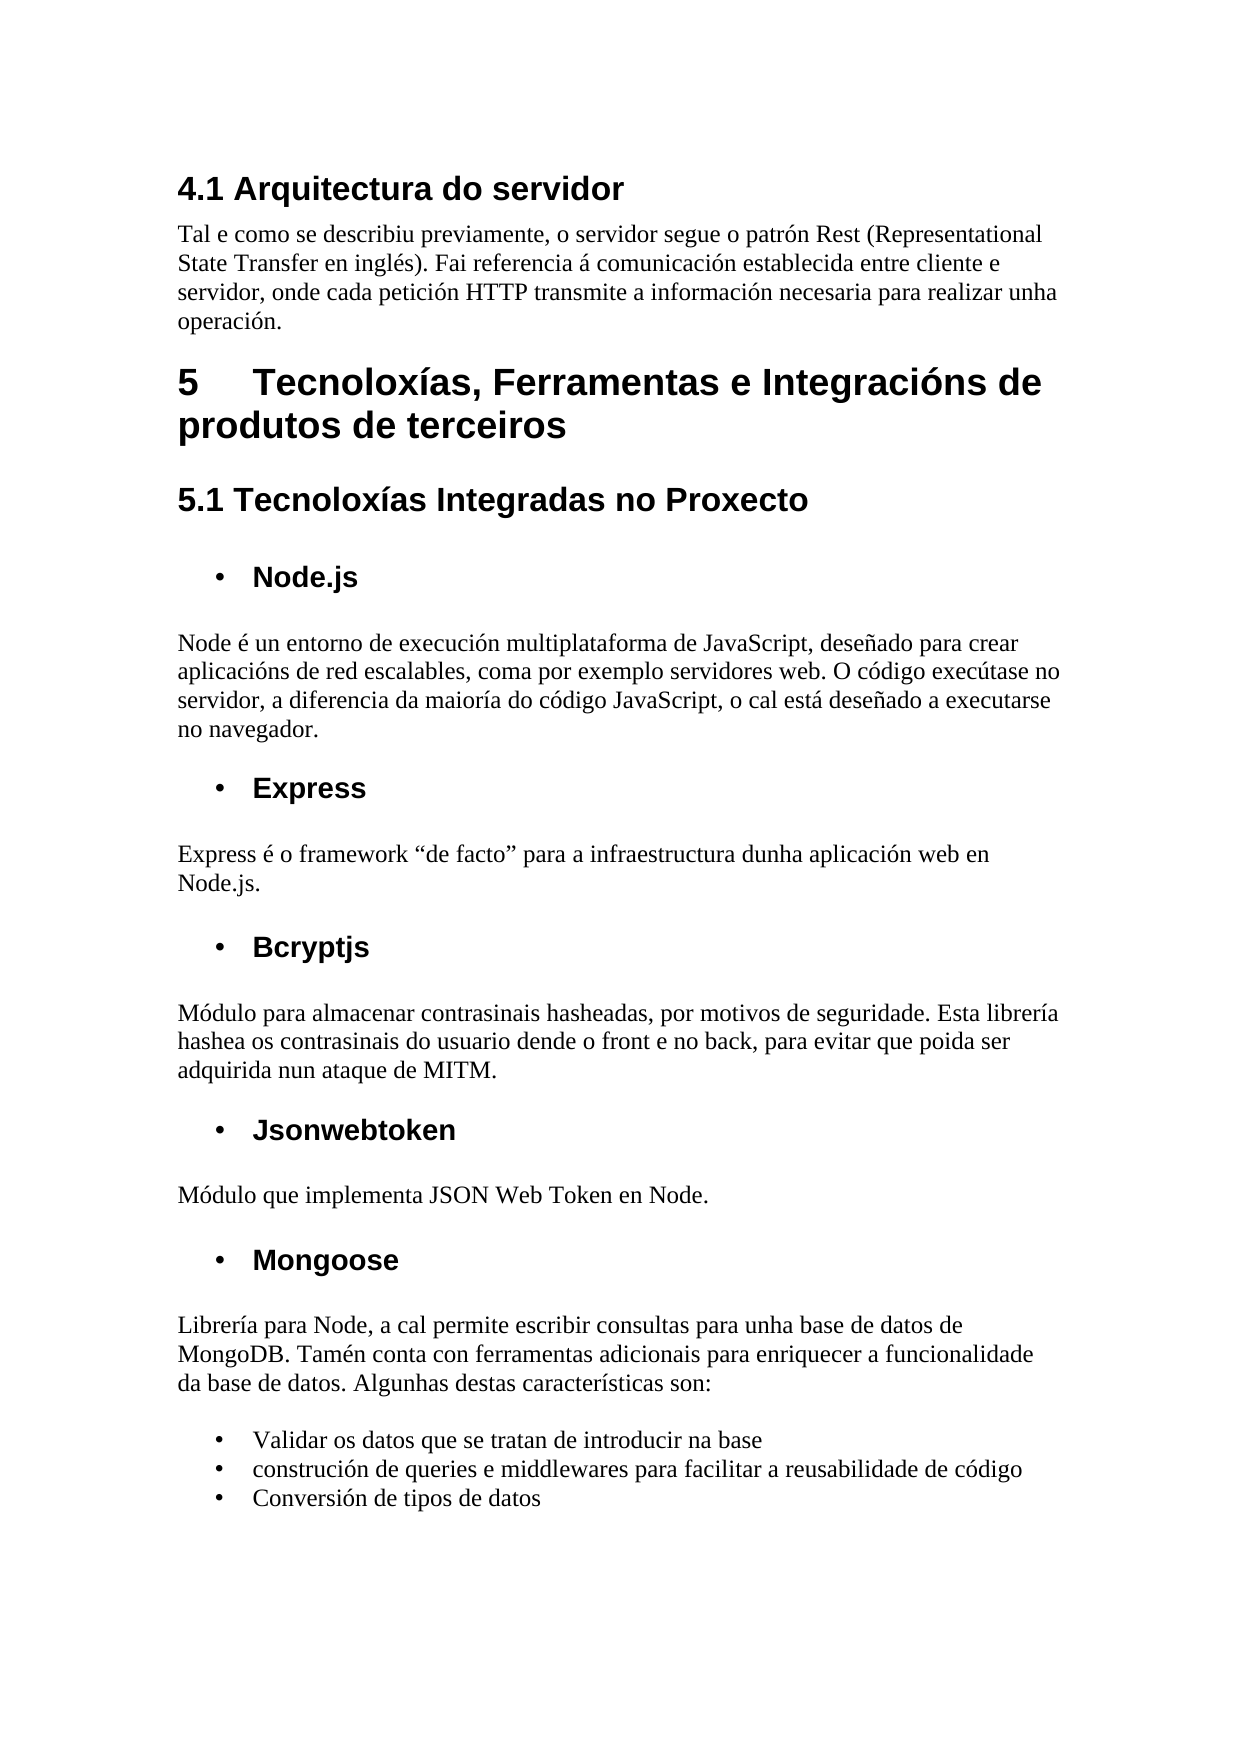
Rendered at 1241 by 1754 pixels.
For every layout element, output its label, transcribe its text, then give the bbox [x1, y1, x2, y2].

list Mongoose [215, 1243, 1063, 1276]
list Validar os datos que se tratan de introducir na base [215, 1425, 1063, 1454]
text Módulo que implementa JSON Web Token en Node. [177, 1180, 1063, 1209]
list Node.js [215, 560, 1063, 594]
list Express [215, 771, 1063, 805]
subtitle Tecnoloxías, Ferramentas e Integracións de produtos de terceiros [177, 359, 1063, 447]
list Conversión de tipos de datos [215, 1483, 1063, 1511]
text Node é un entorno de execución multiplataforma de JavaScript, deseñado para crear aplicacións de red escalables, coma por exemplo servidores web. O código execútase no servidor, a diferencia da maioría do código JavaScript, o cal está deseñado a executarse no navegador. [177, 628, 1063, 743]
text Express é o framework “de facto” para a infraestructura dunha aplicación web en Node.js. [177, 839, 1063, 896]
list Bcryptjs [215, 930, 1063, 964]
text Módulo para almacenar contrasinais hasheadas, por motivos de seguridade. Esta librería hashea os contrasinais do usuario dende o front e no back, para evitar que poida ser adquirida nun ataque de MITM. [177, 998, 1063, 1084]
subtitle 4.1 Arquitectura do servidor [177, 168, 1063, 207]
subtitle 5.1 Tecnoloxías Integradas no Proxecto [177, 480, 1063, 519]
list Jsonwebtoken [215, 1113, 1063, 1146]
text Tal e como se describiu previamente, o servidor segue o patrón Rest (Representational State Transfer en inglés). Fai referencia á comunicación establecida entre cliente e servidor, onde cada petición HTTP transmite a información necesaria para realizar unha operación. [177, 219, 1063, 334]
list construción de queries e middlewares para facilitar a reusabilidade de código [215, 1454, 1063, 1483]
text Librería para Node, a cal permite escribir consultas para unha base de datos de MongoDB. Tamén conta con ferramentas adicionais para enriquecer a funcionalidade da base de datos. Algunhas destas características son: [177, 1310, 1063, 1396]
